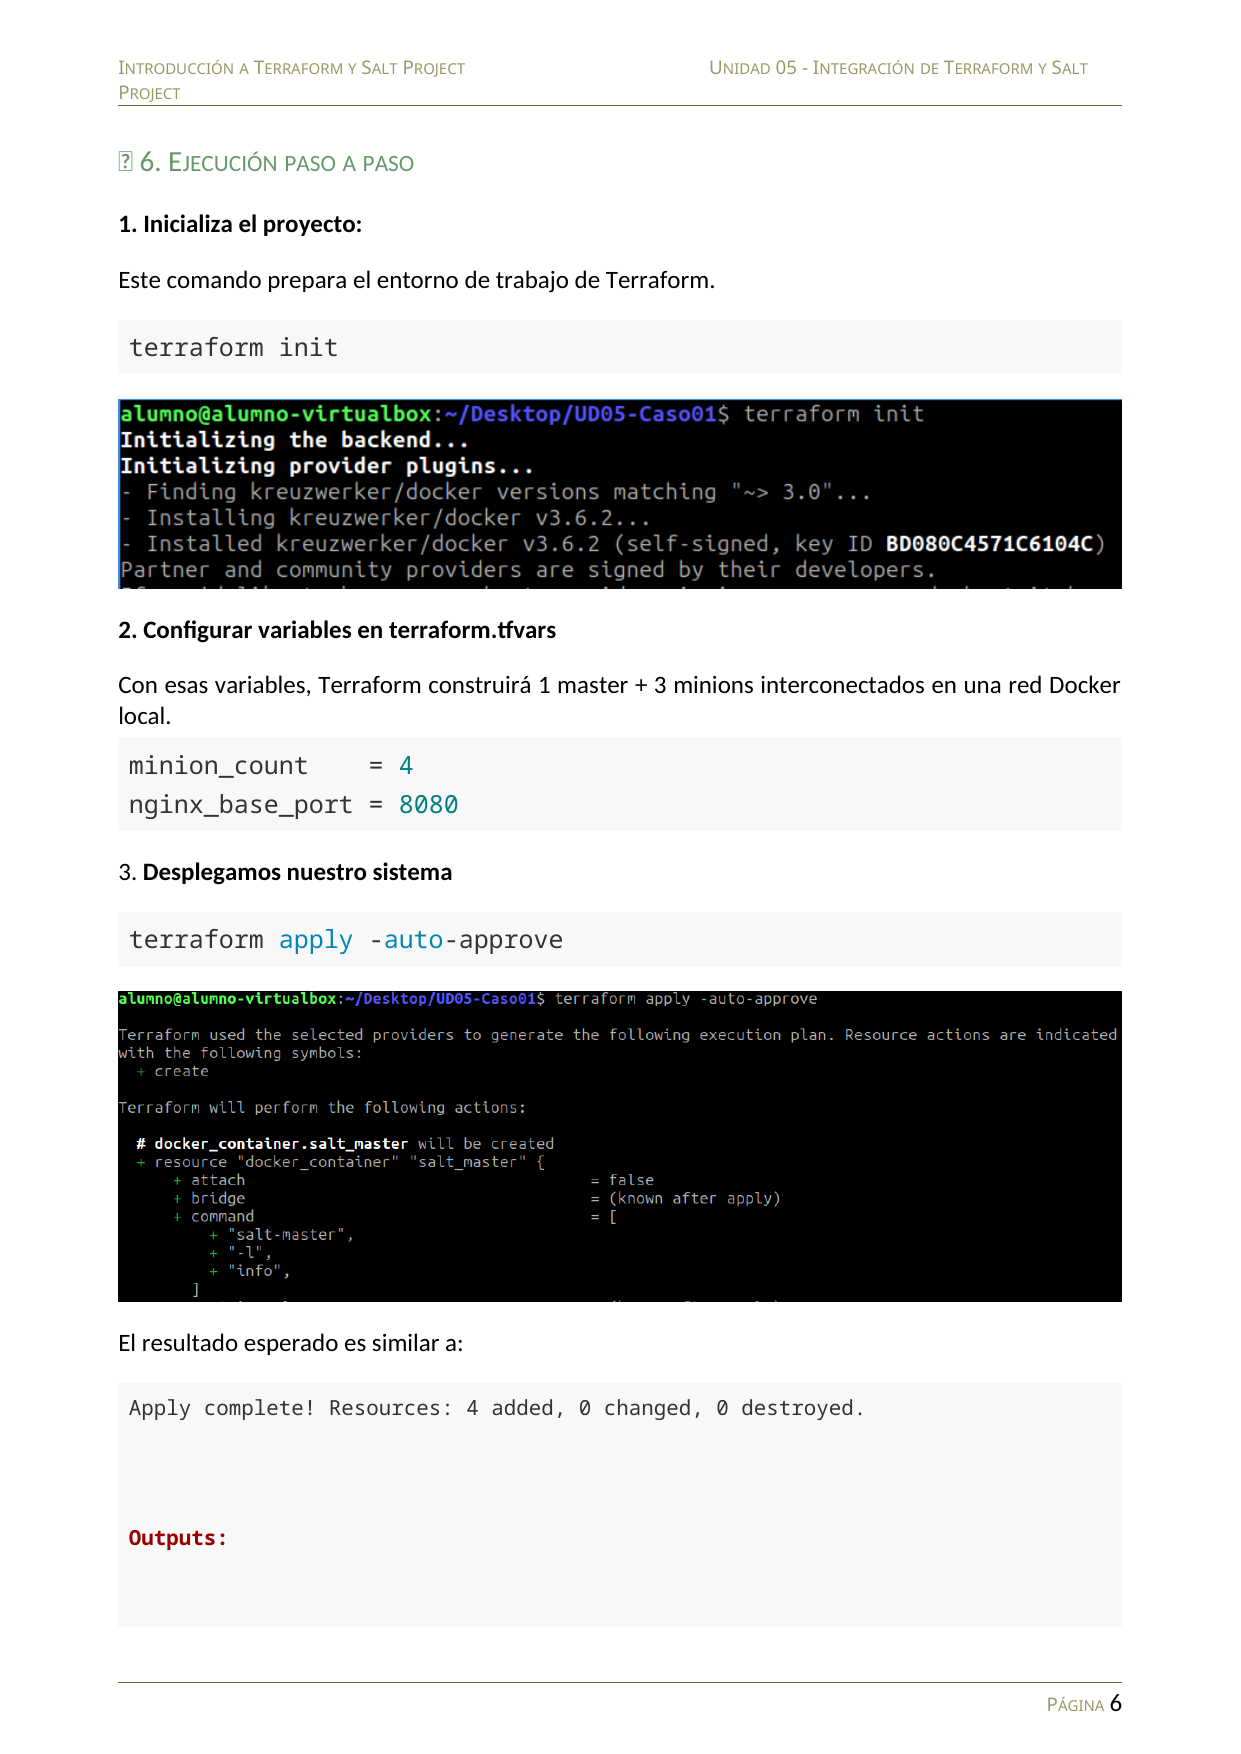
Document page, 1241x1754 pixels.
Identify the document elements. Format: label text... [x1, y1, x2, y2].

text Este comando prepara el entorno de trabajo de Terraform. [118, 264, 1122, 294]
text 2. Configurar variables en terraform.tfvars [118, 614, 1122, 644]
table_header minion_count = 4 nginx_base_port = 8080 [118, 737, 1122, 831]
text 3. Desplegamos nuestro sistema [118, 856, 1122, 887]
table_header terraform apply -auto-approve [118, 912, 1122, 967]
text 1. Inicializa el proyecto: [118, 208, 1122, 239]
subtitle ✅ 6. Ejecución paso a paso [118, 143, 1122, 178]
text Con esas variables, Terraform construirá 1 master + 3 minions interconectados en una red Docker local. [118, 669, 1122, 731]
picture [118, 991, 1122, 1302]
text El resultado esperado es similar a: [118, 1327, 1122, 1357]
table_header Apply complete! Resources: 4 added, 0 changed, 0 destroyed. Outputs: [118, 1383, 1122, 1627]
picture [118, 399, 1122, 589]
table_header terraform init [118, 320, 1122, 374]
